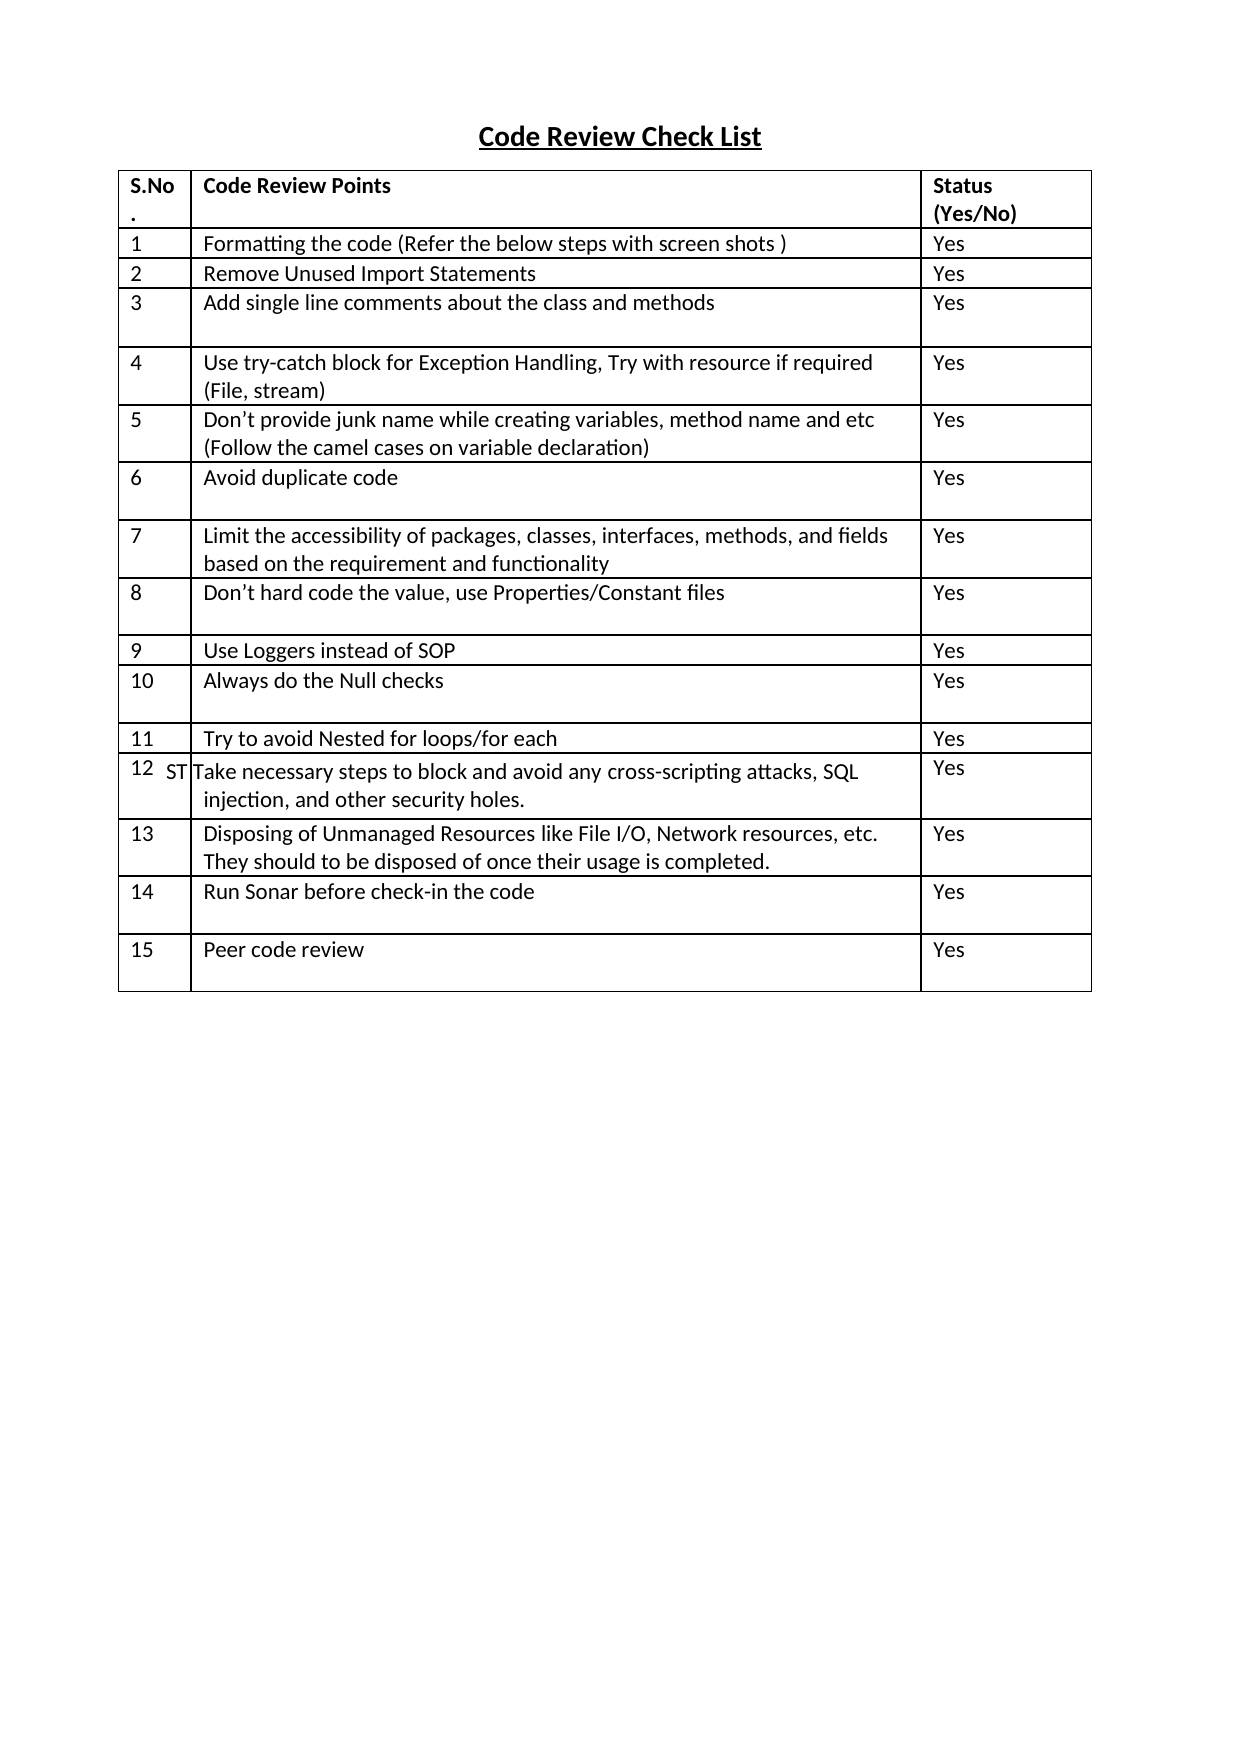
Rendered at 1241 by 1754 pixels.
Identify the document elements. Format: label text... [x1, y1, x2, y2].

table_cell Avoid duplicate code [192, 463, 920, 519]
table_cell Try to avoid Nested for loops/for each [192, 724, 920, 752]
table_cell Disposing of Unmanaged Resources like File I/O, Network resources, etc. They should to be disposed of once their usage is completed. [192, 820, 920, 875]
table_cell 7 [119, 521, 190, 577]
table_cell Yes [922, 724, 1091, 752]
table_cell Use try-catch block for Exception Handling, Try with resource if required (File, stream) [192, 348, 920, 404]
table_cell Yes [922, 463, 1091, 519]
table_cell Don’t provide junk name while creating variables, method name and etc (Follow the camel cases on variable declaration) [192, 406, 920, 461]
table_header Status (Yes/No) [922, 171, 1091, 227]
table_cell 1 [119, 229, 190, 257]
table_header Code Review Points [192, 171, 920, 227]
table_cell Always do the Null checks [192, 666, 920, 722]
table_cell Yes [922, 754, 1091, 818]
table_cell 3 [119, 289, 190, 346]
table_cell Run Sonar before check-in the code [192, 877, 920, 933]
table_cell 6 [119, 463, 190, 519]
table_cell Use Loggers instead of SOP [192, 636, 920, 664]
table_cell ST Take necessary steps to block and avoid any cross-scripting attacks, SQL injection, and other security holes. [192, 754, 920, 818]
table_cell Yes [922, 877, 1091, 933]
table_cell Limit the accessibility of packages, classes, interfaces, methods, and fields based on the requirement and functionality [192, 521, 920, 577]
table_cell Yes [922, 935, 1091, 991]
table_cell Yes [922, 406, 1091, 461]
table_cell 15 [119, 935, 190, 991]
table_cell 11 [119, 724, 190, 752]
table_cell Yes [922, 259, 1091, 287]
table_cell Yes [922, 229, 1091, 257]
table_cell Yes [922, 579, 1091, 634]
table_cell Yes [922, 289, 1091, 346]
table_cell 9 [119, 636, 190, 664]
table_cell 4 [119, 348, 190, 404]
table_header S.No. [119, 171, 190, 227]
table_cell Peer code review [192, 935, 920, 991]
table_cell Formatting the code (Refer the below steps with screen shots ) [192, 229, 920, 257]
table_cell 13 [119, 820, 190, 875]
table_cell 8 [119, 579, 190, 634]
table_cell Yes [922, 348, 1091, 404]
table_cell Add single line comments about the class and methods [192, 289, 920, 346]
table_cell Don’t hard code the value, use Properties/Constant files [192, 579, 920, 634]
table_cell 12 [119, 754, 190, 818]
table_cell 5 [119, 406, 190, 461]
table_cell Yes [922, 521, 1091, 577]
table_cell Yes [922, 820, 1091, 875]
table_cell 2 [119, 259, 190, 287]
table_cell Yes [922, 666, 1091, 722]
table_cell 10 [119, 666, 190, 722]
text Code Review Check List [118, 118, 1122, 154]
table_cell Yes [922, 636, 1091, 664]
table_cell 14 [119, 877, 190, 933]
table_cell Remove Unused Import Statements [192, 259, 920, 287]
